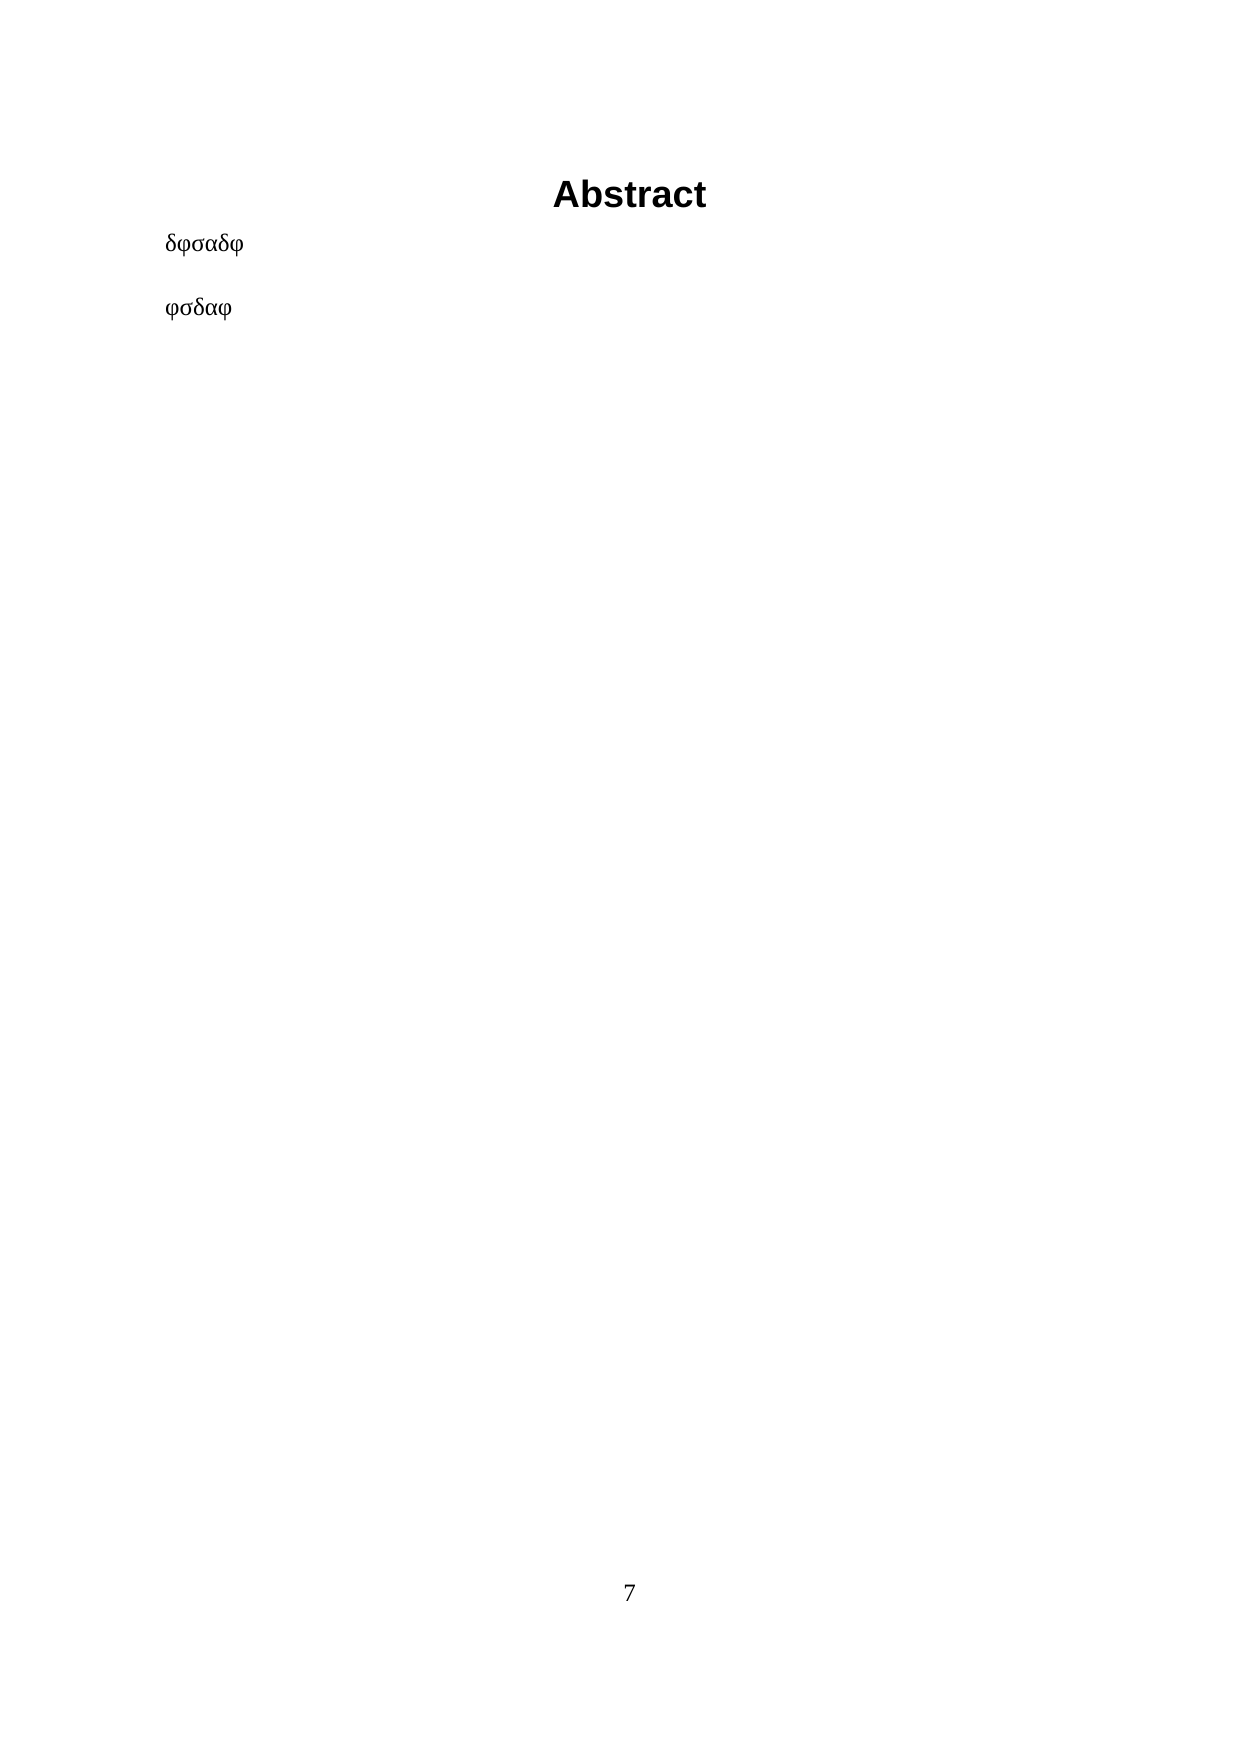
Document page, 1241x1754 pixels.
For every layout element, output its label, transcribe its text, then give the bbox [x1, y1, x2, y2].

subtitle Abstract [165, 172, 1093, 216]
text φσδαφ [165, 292, 1093, 321]
text δφσαδφ [165, 228, 1093, 257]
